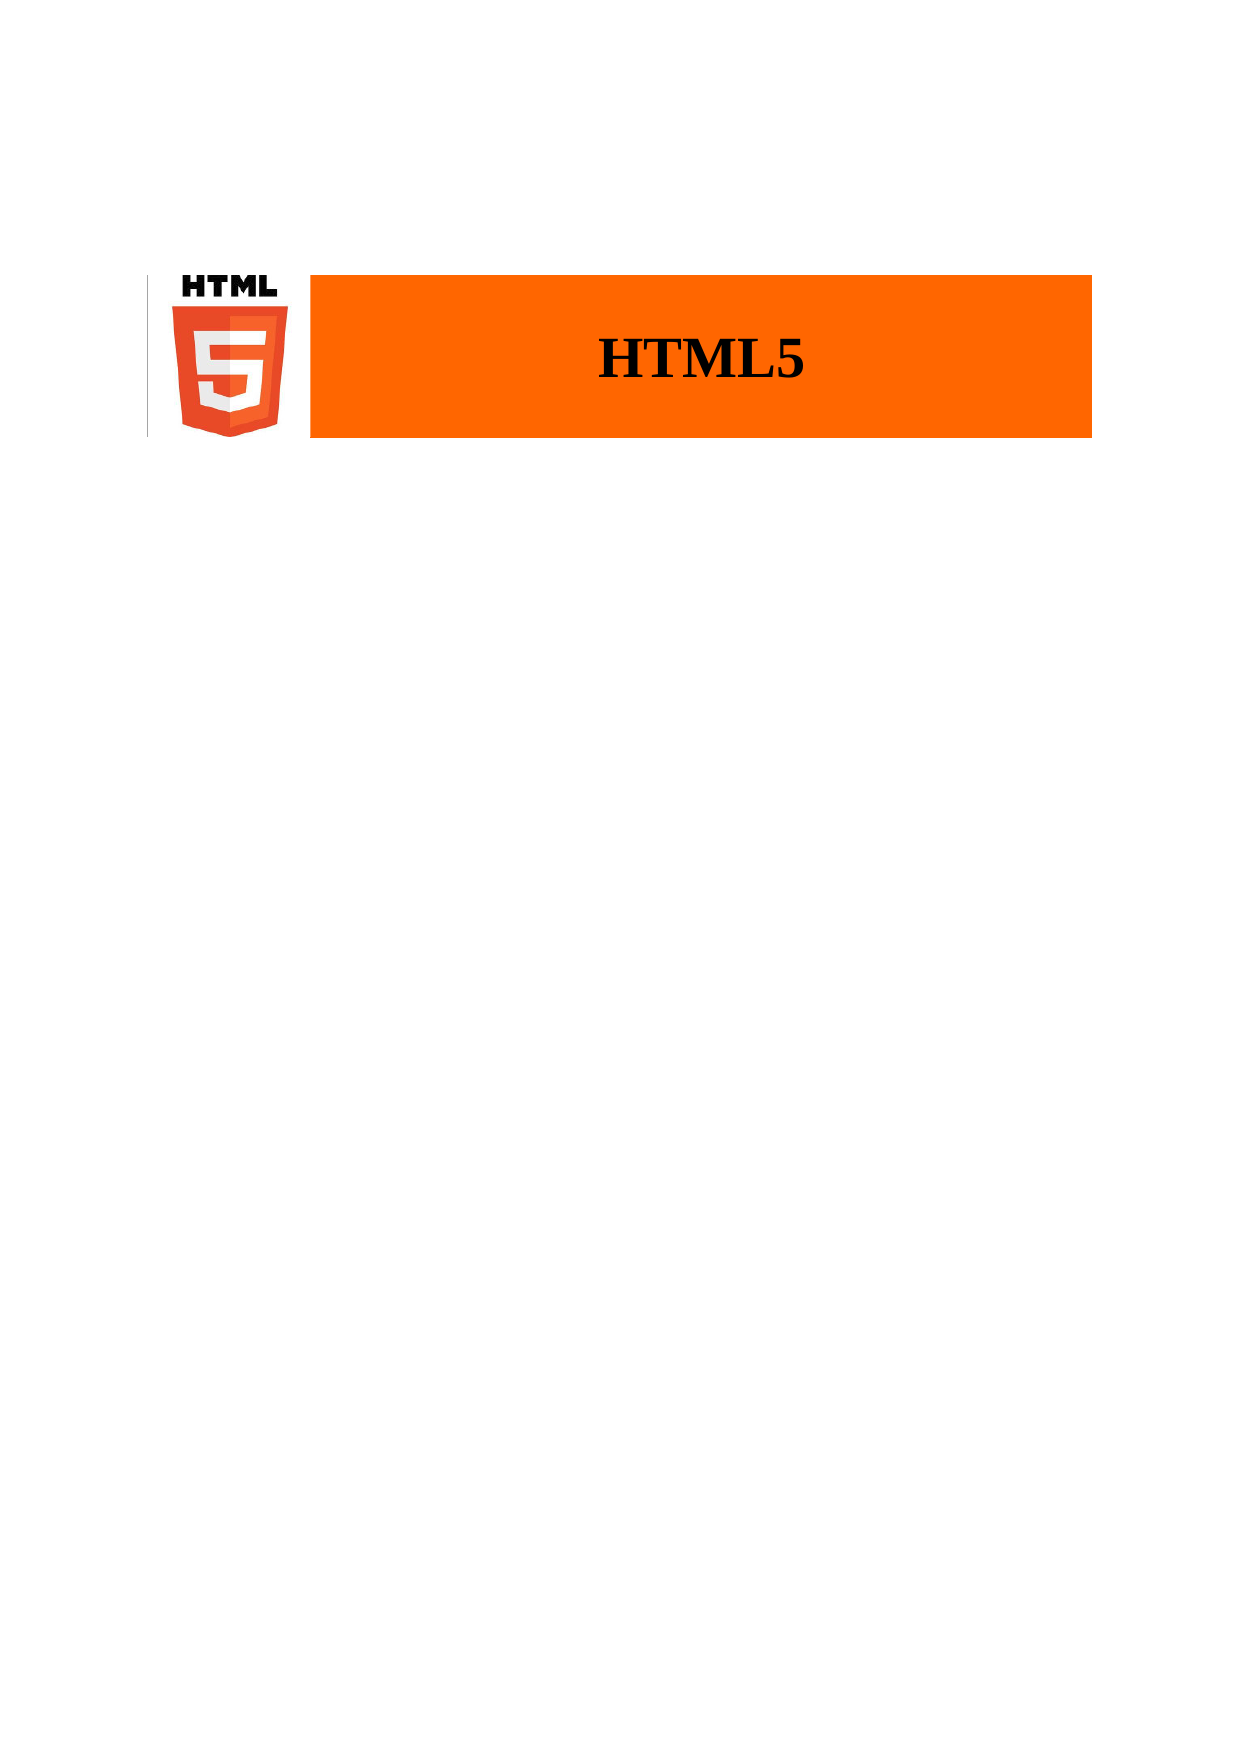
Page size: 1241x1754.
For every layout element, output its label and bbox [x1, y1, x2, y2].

picture [147, 275, 311, 437]
